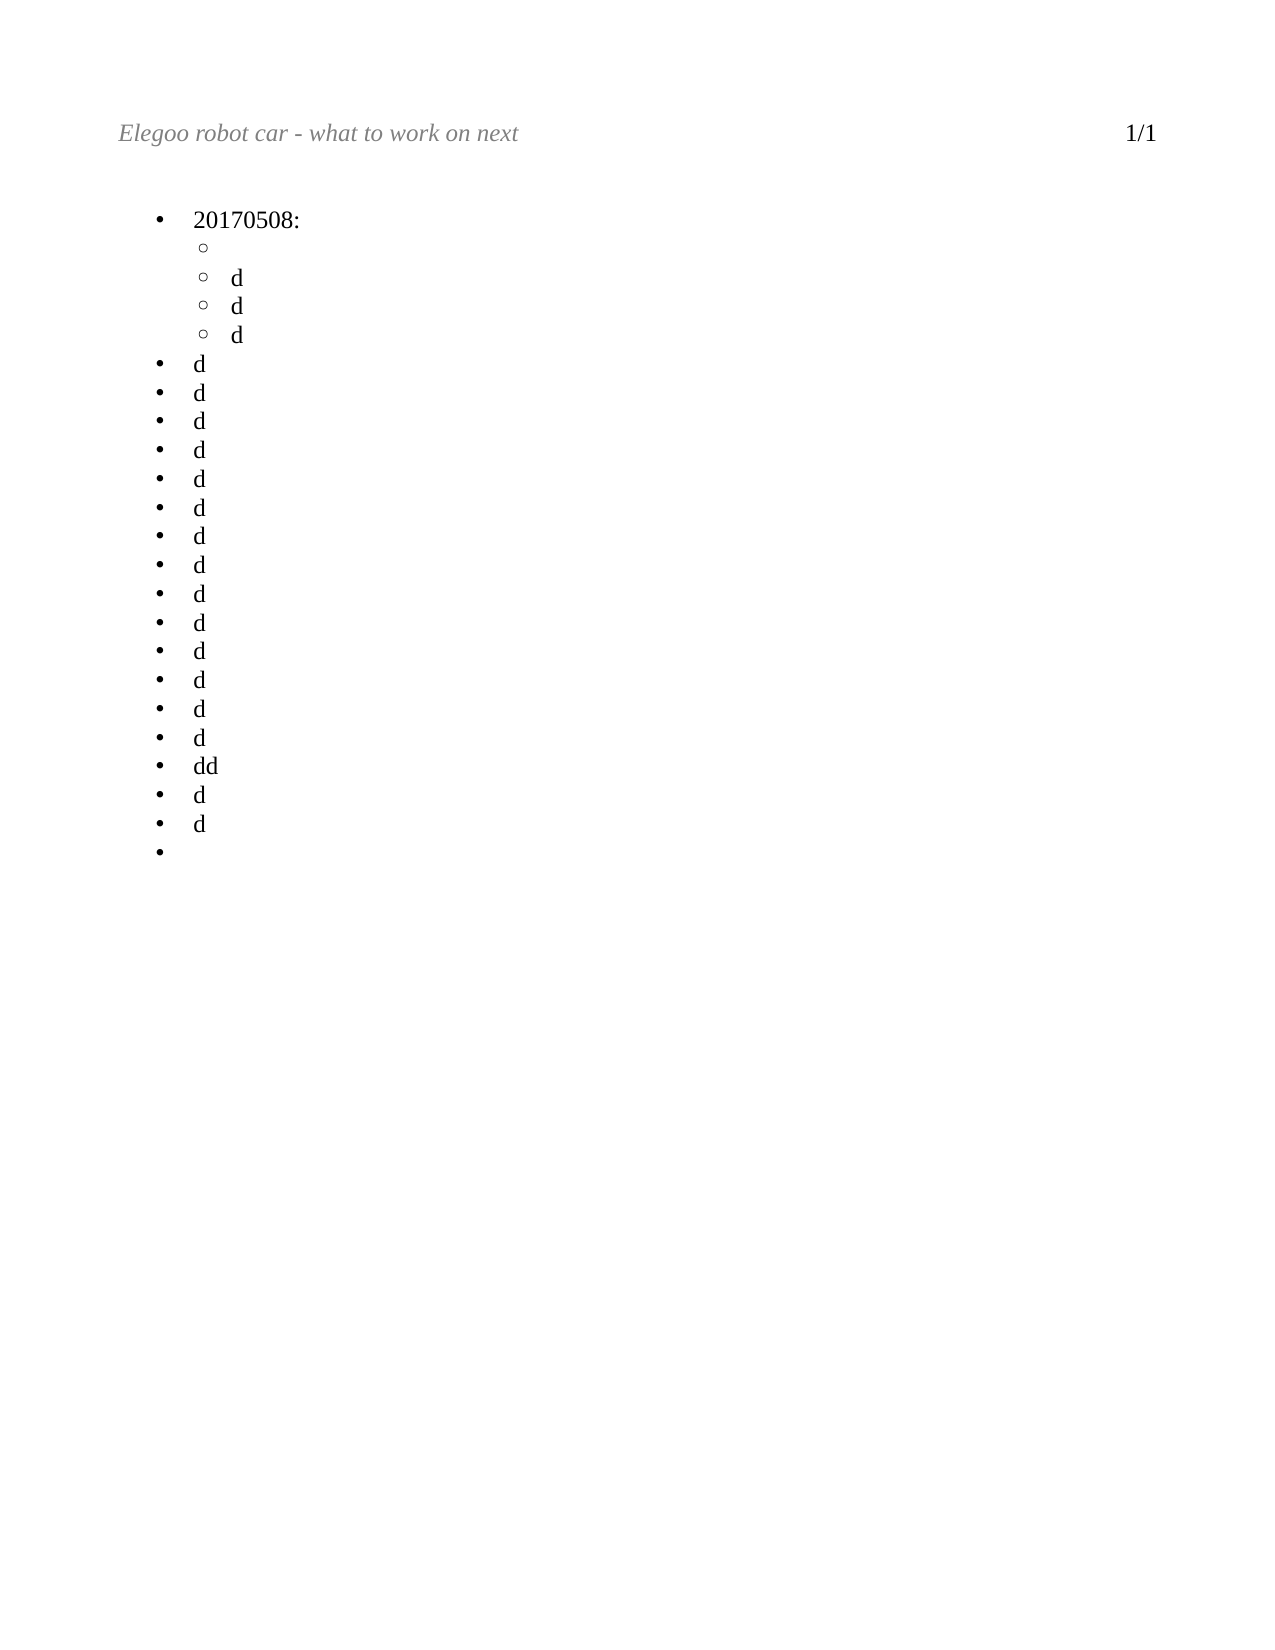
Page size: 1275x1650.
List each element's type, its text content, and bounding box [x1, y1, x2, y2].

list d [156, 780, 1157, 809]
list d [156, 579, 1157, 608]
list d [156, 378, 1157, 406]
list d [156, 493, 1157, 521]
list d [193, 291, 1157, 320]
list d [156, 809, 1157, 838]
list d [156, 723, 1157, 751]
list d [156, 406, 1157, 435]
list d [156, 636, 1157, 665]
list d [156, 608, 1157, 636]
list d [156, 521, 1157, 550]
list d [156, 464, 1157, 493]
list 20170508: [156, 205, 1157, 234]
list d [156, 349, 1157, 378]
list d [156, 550, 1157, 579]
list dd [156, 751, 1157, 780]
list d [156, 694, 1157, 723]
list d [193, 320, 1157, 349]
list d [156, 435, 1157, 464]
list d [193, 263, 1157, 291]
list d [156, 665, 1157, 694]
